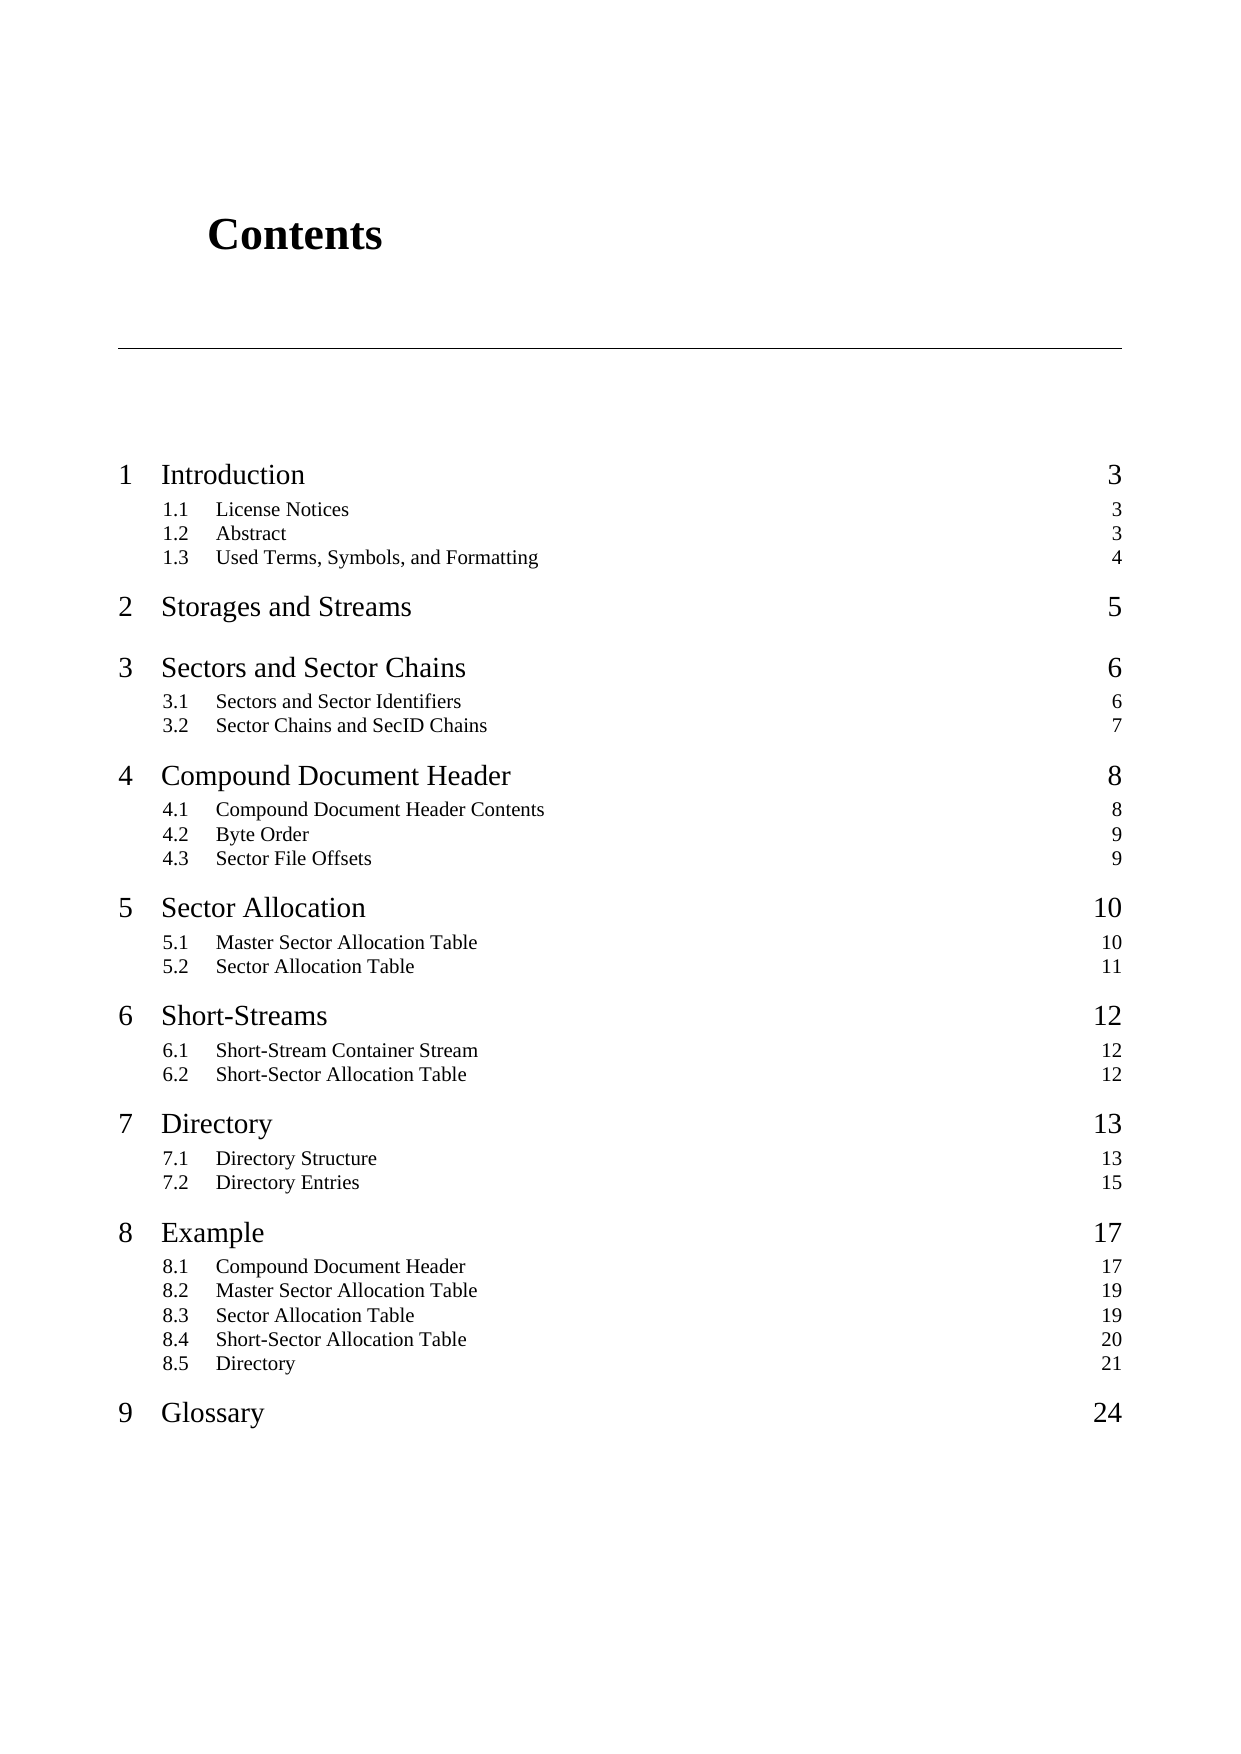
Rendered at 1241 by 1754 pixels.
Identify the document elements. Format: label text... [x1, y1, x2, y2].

text 1.2 Abstract 3 [118, 521, 1122, 545]
text 8.2 Master Sector Allocation Table 19 [118, 1278, 1122, 1302]
text 5.2 Sector Allocation Table 11 [118, 954, 1122, 978]
text 6 Short-Streams 12 [118, 998, 1122, 1032]
text 3.1 Sectors and Sector Identifiers 6 [118, 689, 1122, 713]
text 3.2 Sector Chains and SecID Chains 7 [118, 713, 1122, 737]
text 9 Glossary 24 [118, 1395, 1122, 1429]
text 8.1 Compound Document Header 17 [118, 1254, 1122, 1278]
text 6.1 Short-Stream Container Stream 12 [118, 1038, 1122, 1062]
text 1.3 Used Terms, Symbols, and Formatting 4 [118, 545, 1122, 569]
text 7 Directory 13 [118, 1107, 1122, 1140]
text 4.2 Byte Order 9 [118, 821, 1122, 846]
text Contents [119, 119, 1122, 348]
text 8 Example 17 [118, 1215, 1122, 1248]
text 2 Storages and Streams 5 [118, 589, 1122, 623]
text 8.4 Short-Sector Allocation Table 20 [118, 1327, 1122, 1351]
text 1 Introduction 3 [118, 457, 1122, 491]
text 4 Compound Document Header 8 [118, 758, 1122, 791]
text 4.3 Sector File Offsets 9 [118, 846, 1122, 869]
text 5.1 Master Sector Allocation Table 10 [118, 930, 1122, 954]
text 6.2 Short-Sector Allocation Table 12 [118, 1062, 1122, 1086]
text 5 Sector Allocation 10 [118, 890, 1122, 924]
text 1.1 License Notices 3 [118, 497, 1122, 521]
text 7.2 Directory Entries 15 [118, 1170, 1122, 1194]
text 4.1 Compound Document Header Contents 8 [118, 797, 1122, 821]
text 8.5 Directory 21 [118, 1351, 1122, 1375]
text 8.3 Sector Allocation Table 19 [118, 1302, 1122, 1327]
text 7.1 Directory Structure 13 [118, 1146, 1122, 1170]
text 3 Sectors and Sector Chains 6 [118, 650, 1122, 683]
